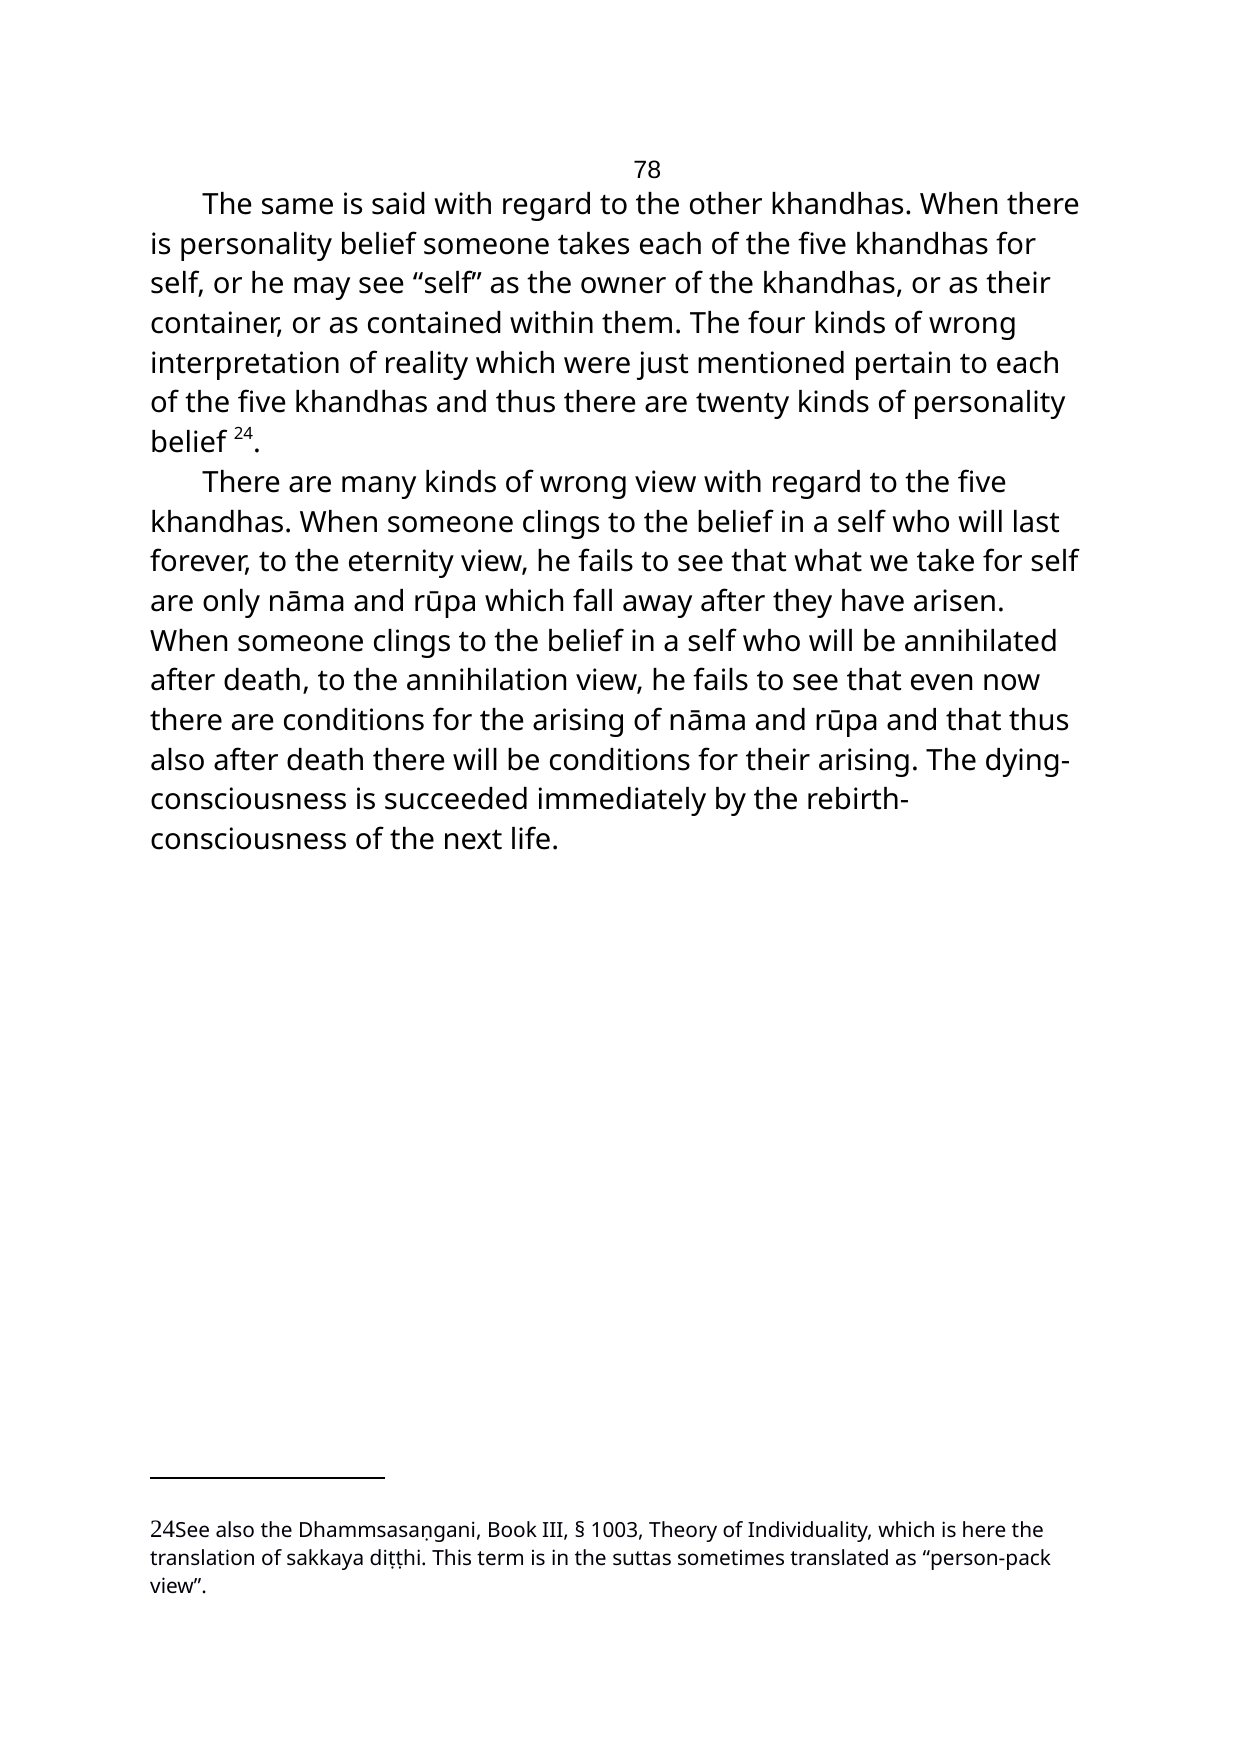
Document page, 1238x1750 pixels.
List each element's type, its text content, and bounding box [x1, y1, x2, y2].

text The same is said with regard to the other khandhas. When there is personality belief someone takes each of the five khandhas for self, or he may see “self” as the owner of the khandhas, or as their container, or as contained within them. The four kinds of wrong interpretation of reality which were just mentioned pertain to each of the five khandhas and thus there are twenty kinds of personality belief . [150, 183, 1087, 461]
text See also the Dhammsasaṇgani, Book III, § 1003, Theory of Individuality, which is here the translation of sakkaya diṭṭhi. This term is in the suttas sometimes translated as “person-pack view”. [150, 1514, 1087, 1600]
text There are many kinds of wrong view with regard to the five khandhas. When someone clings to the belief in a self who will last forever, to the eternity view, he fails to see that what we take for self are only nāma and rūpa which fall away after they have arisen. When someone clings to the belief in a self who will be annihilated after death, to the annihilation view, he fails to see that even now there are conditions for the arising of nāma and rūpa and that thus also after death there will be conditions for their arising. The dying-consciousness is succeeded immediately by the rebirth-consciousness of the next life. [150, 461, 1087, 858]
